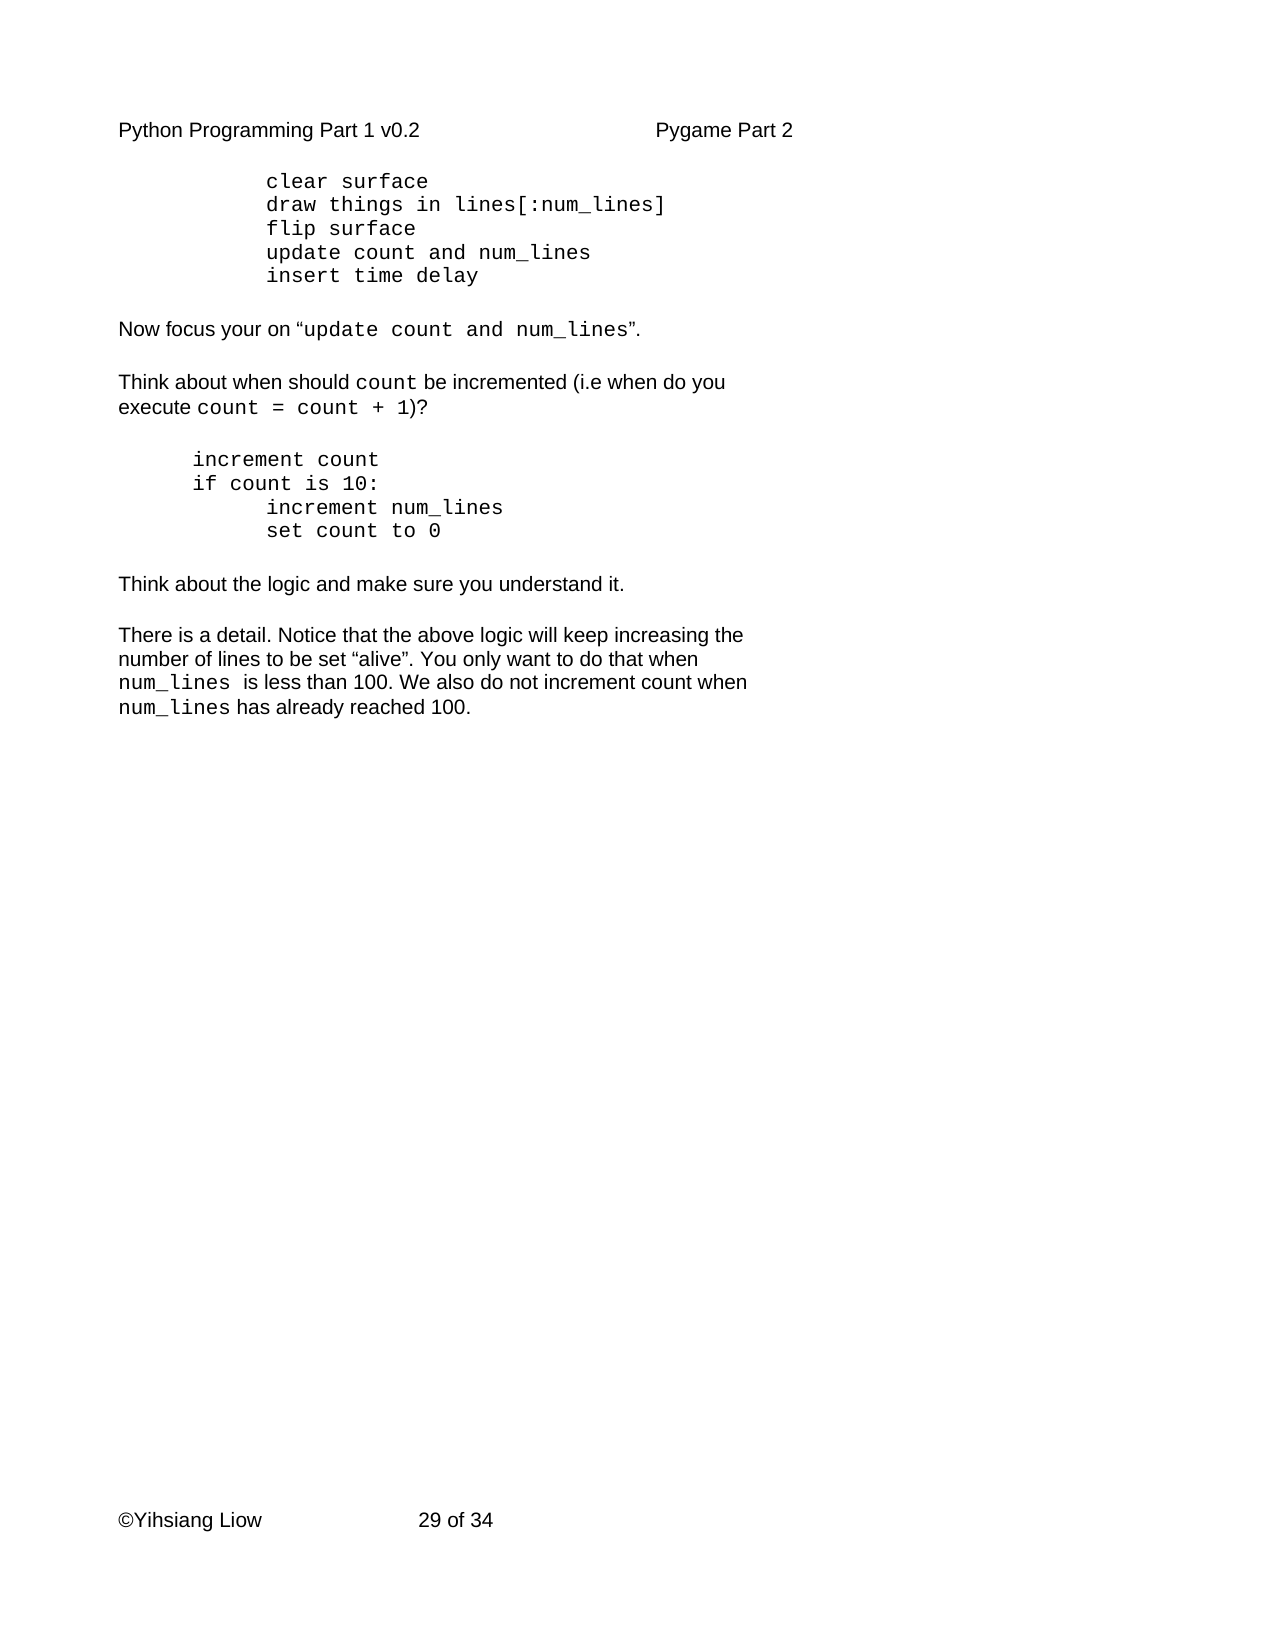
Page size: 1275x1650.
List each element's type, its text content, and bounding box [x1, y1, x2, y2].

text update count and num_lines [118, 242, 793, 265]
text increment count [118, 449, 793, 473]
text Now focus your on “update count and num_lines”. [118, 317, 793, 342]
text if count is 10: [118, 473, 793, 497]
text clear surface [118, 171, 793, 194]
text flip surface [118, 218, 793, 242]
text draw things in lines[:num_lines] [118, 194, 793, 218]
text set count to 0 [118, 520, 793, 544]
text There is a detail. Notice that the above logic will keep increasing the number of lines to be set “alive”. You only want to do that when num_lines is less than 100. We also do not increment count when num_lines has already reached 100. [118, 624, 793, 721]
text Think about when should count be incremented (i.e when do you execute count = count + 1)? [118, 371, 793, 421]
text increment num_lines [118, 497, 793, 520]
text Think about the logic and make sure you understand it. [118, 572, 793, 596]
text insert time delay [118, 265, 793, 289]
